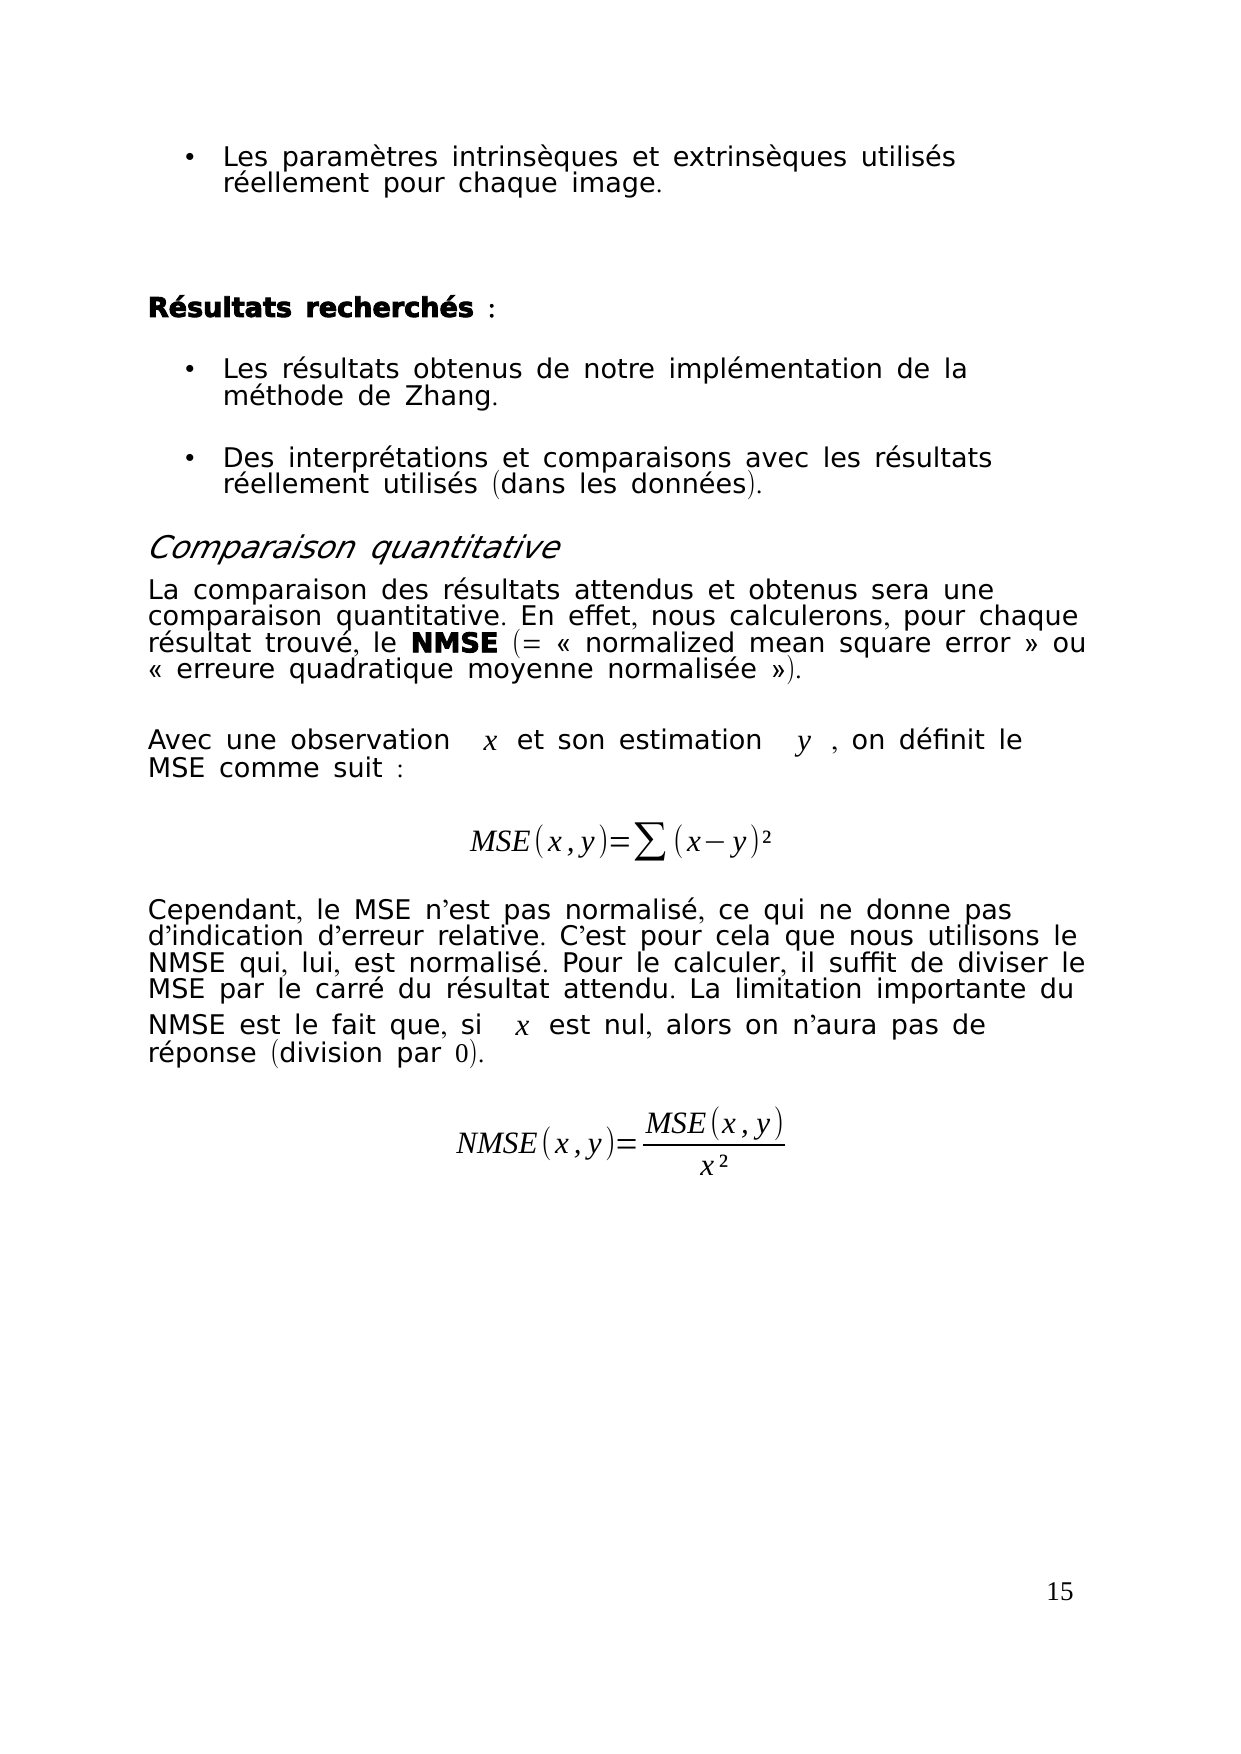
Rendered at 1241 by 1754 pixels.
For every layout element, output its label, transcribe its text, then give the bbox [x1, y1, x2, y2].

text Comparaison quantitative [148, 537, 1093, 566]
text Cependant, le MSE n’est pas normalisé, ce qui ne donne pas d’indication d’erreur relative. C’est pour cela que nous utilisons le NMSE qui, lui, est normalisé. Pour le calculer, il suffit de diviser le MSE par le carré du résultat attendu. La limitation importante du NMSE est le fait que, si est nul, alors on n’aura pas de réponse (division par 0). [148, 901, 1093, 1068]
text Avec une observation et son estimation , on définit le MSE comme suit : [148, 722, 1093, 783]
list Des interprétations et comparaisons avec les résultats réellement utilisés (dans les données). [185, 449, 1093, 500]
list Les résultats obtenus de notre implémentation de la méthode de Zhang. [185, 360, 1093, 411]
text La comparaison des résultats attendus et obtenus sera une comparaison quantitative. En effet, nous calculerons, pour chaque résultat trouvé, le NMSE (= « normalized mean square error » ou « erreure quadratique moyenne normalisée »). [148, 580, 1093, 685]
text Résultats recherchés : [148, 298, 1093, 323]
list Les paramètres intrinsèques et extrinsèques utilisés réellement pour chaque image. [185, 148, 1093, 199]
